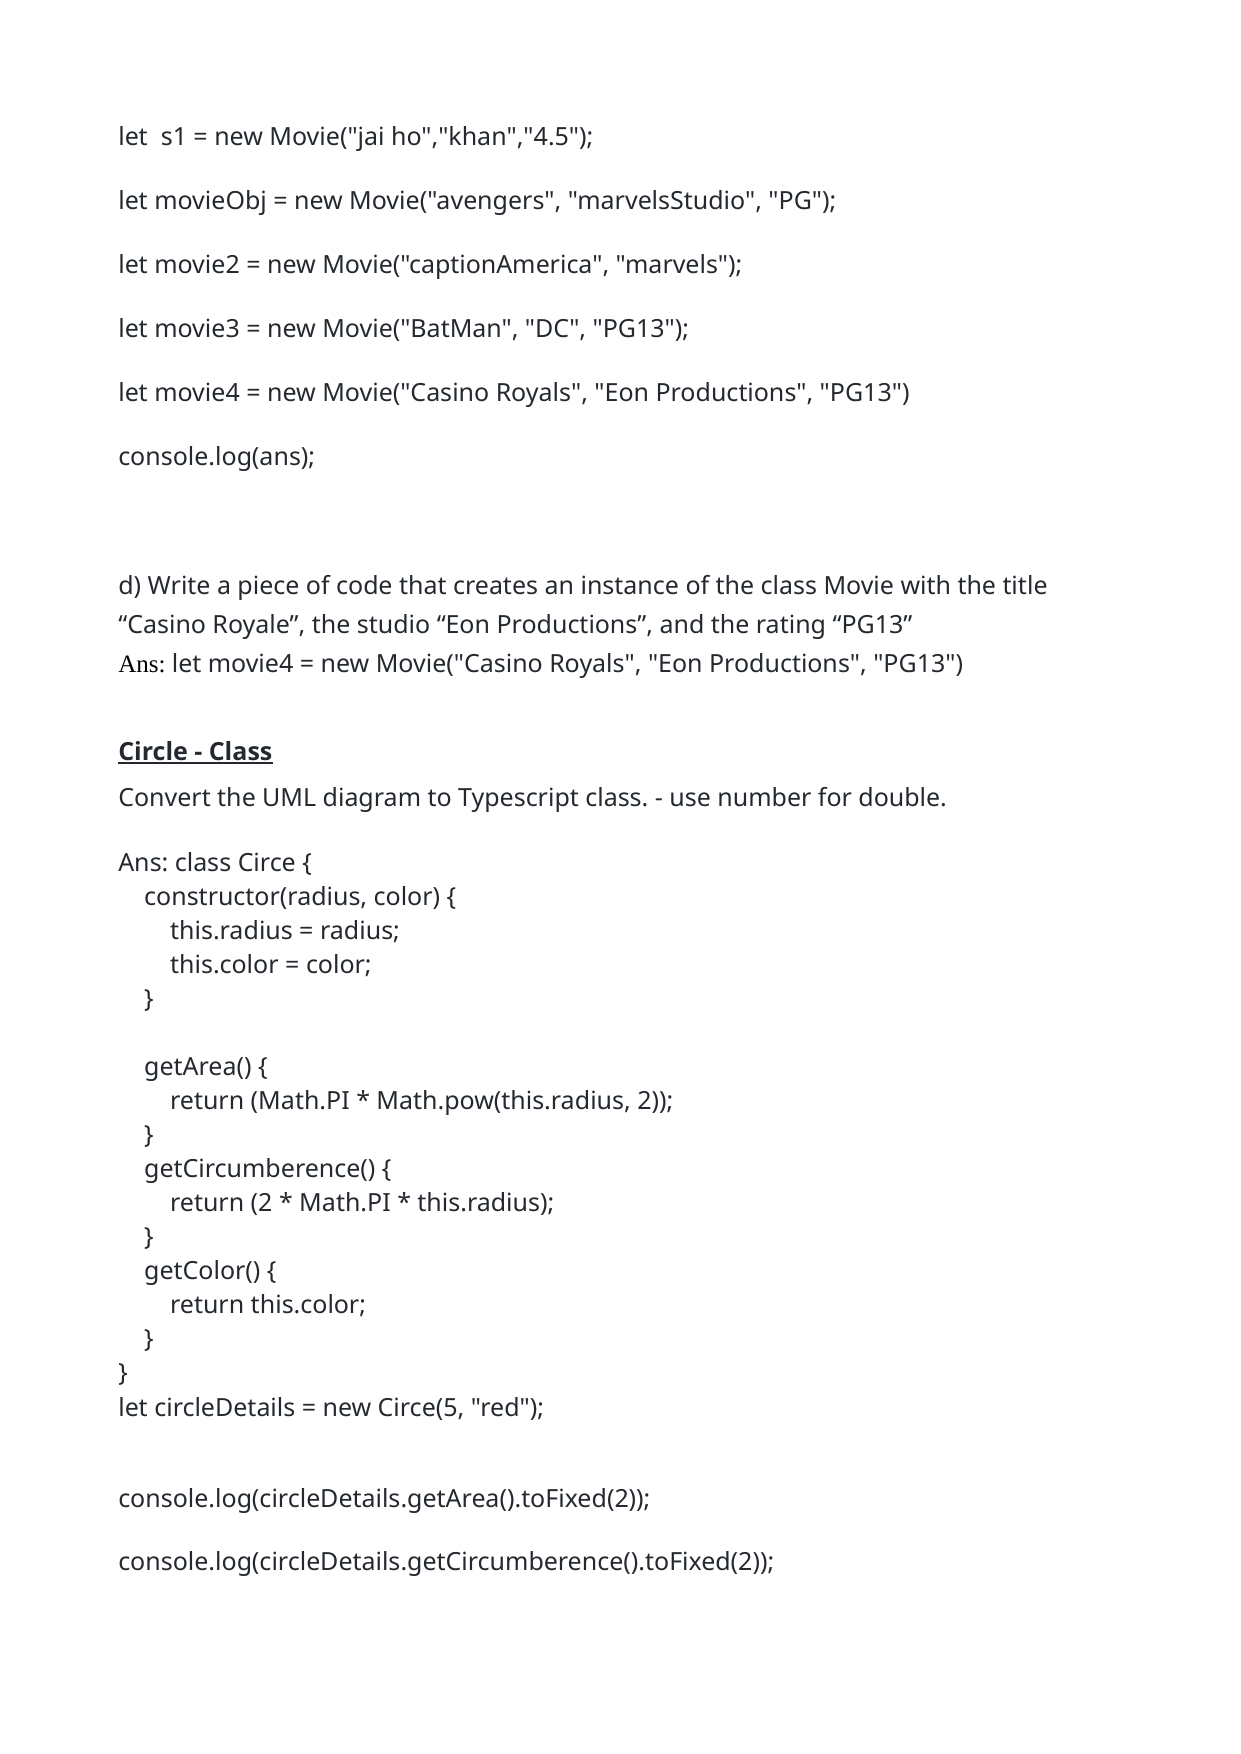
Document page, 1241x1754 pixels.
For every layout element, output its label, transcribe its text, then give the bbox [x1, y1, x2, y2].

text let movieObj = new Movie("avengers", "marvelsStudio", "PG"); [118, 182, 1122, 216]
text console.log(circleDetails.getArea().toFixed(2)); [118, 1481, 1122, 1515]
text console.log(ans); [118, 439, 1122, 473]
text getArea() { [118, 1048, 1122, 1083]
text let movie3 = new Movie("BatMan", "DC", "PG13"); [118, 311, 1122, 345]
text let s1 = new Movie("jai ho","khan","4.5"); [118, 118, 1122, 152]
text let circleDetails = new Circe(5, "red"); [118, 1389, 1122, 1423]
text Convert the UML diagram to Typescript class. - use number for double. [118, 780, 1122, 814]
text } [118, 1355, 1122, 1389]
text this.color = color; [118, 946, 1122, 980]
subtitle Circle - Class [118, 733, 1122, 767]
text Ans: class Circe { [118, 844, 1122, 878]
text d) Write a piece of code that creates an instance of the class Movie with the title “Casino Royale”, the studio “Eon Productions”, and the rating “PG13” [118, 567, 1122, 641]
text return (2 * Math.PI * this.radius); [118, 1185, 1122, 1219]
text getColor() { [118, 1253, 1122, 1287]
text let movie2 = new Movie("captionAmerica", "marvels"); [118, 246, 1122, 281]
text return this.color; [118, 1287, 1122, 1321]
text let movie4 = new Movie("Casino Royals", "Eon Productions", "PG13") [118, 375, 1122, 409]
text return (Math.PI * Math.pow(this.radius, 2)); [118, 1083, 1122, 1117]
text } [118, 980, 1122, 1014]
text console.log(circleDetails.getCircumberence().toFixed(2)); [118, 1543, 1122, 1578]
text this.radius = radius; [118, 912, 1122, 946]
text constructor(radius, color) { [118, 878, 1122, 912]
text Ans: let movie4 = new Movie("Casino Royals", "Eon Productions", "PG13") [118, 646, 1122, 680]
text } [118, 1321, 1122, 1355]
text getCircumberence() { [118, 1151, 1122, 1185]
text } [118, 1219, 1122, 1253]
text } [118, 1117, 1122, 1151]
